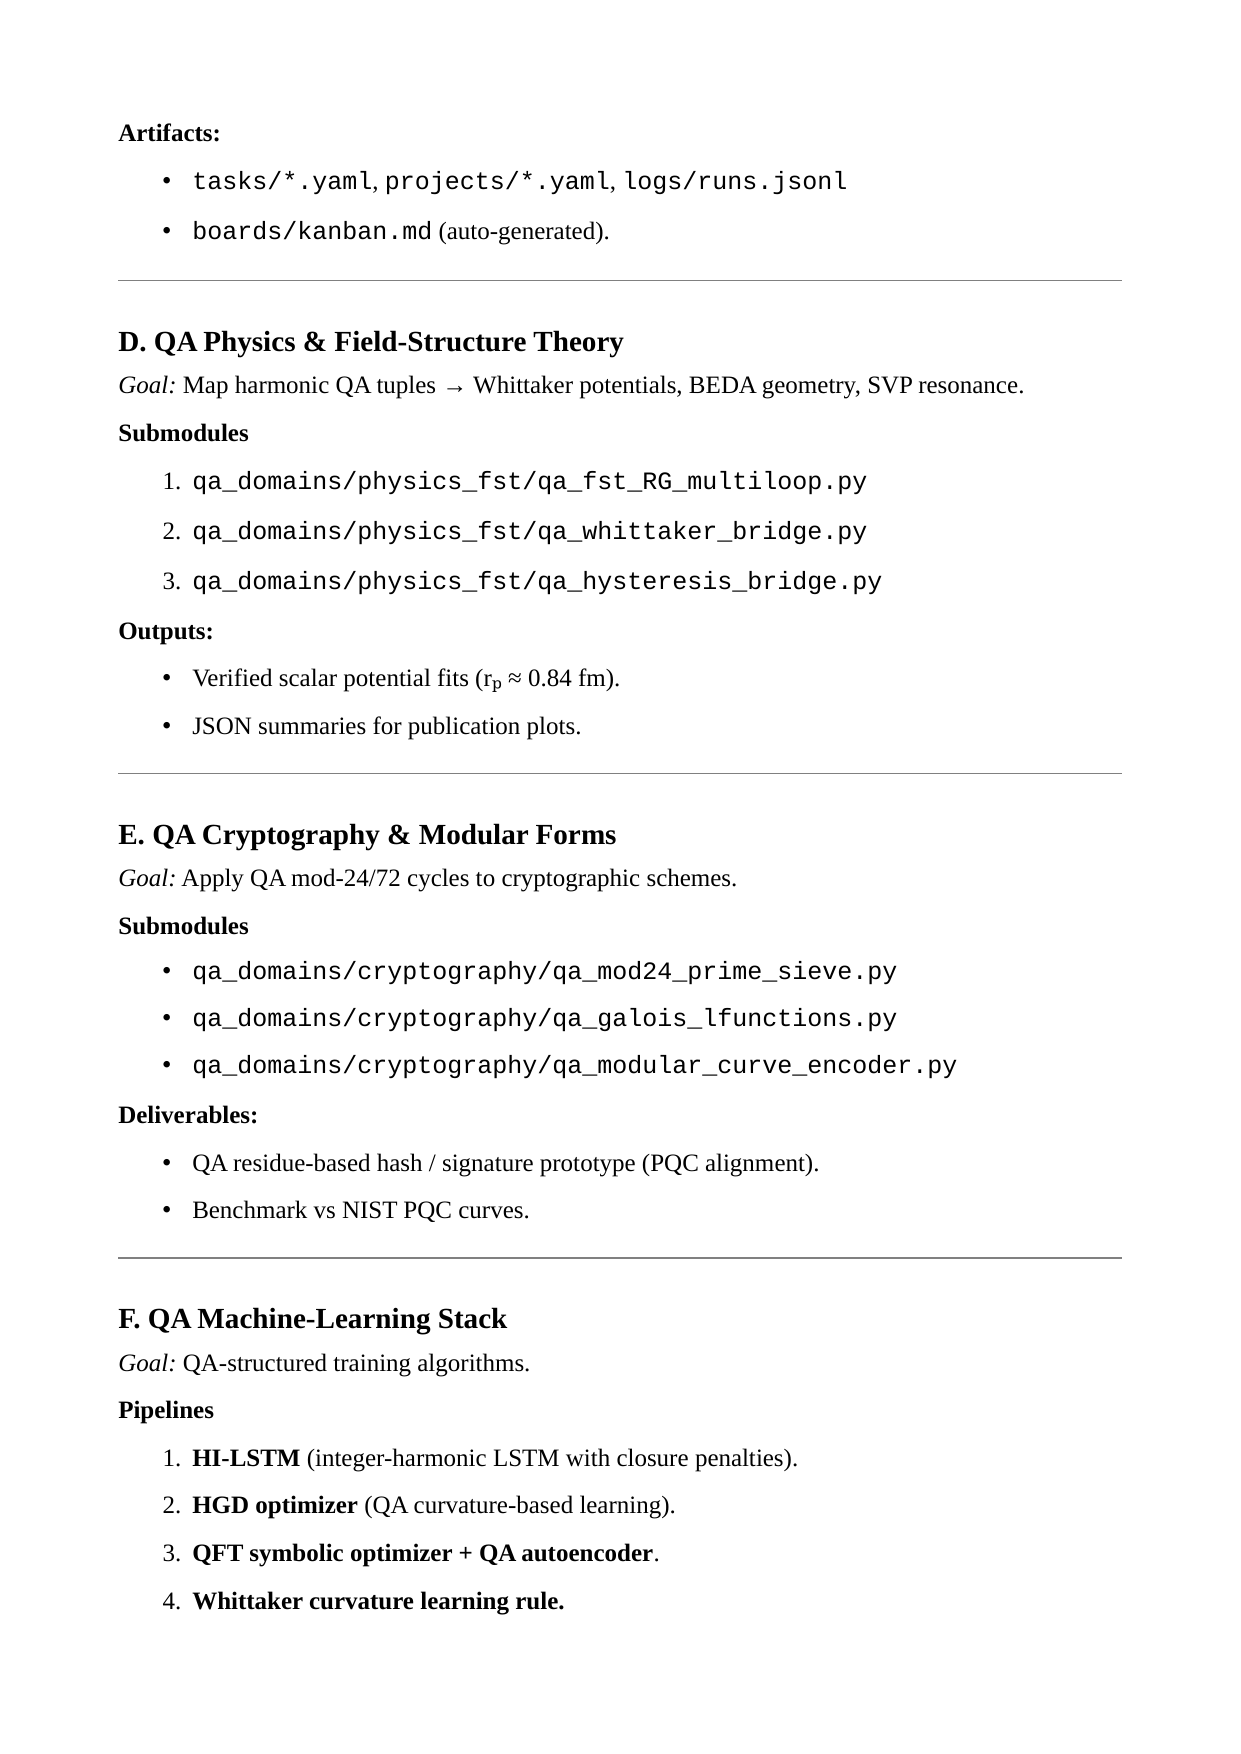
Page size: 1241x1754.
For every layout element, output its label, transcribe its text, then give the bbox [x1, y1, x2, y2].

list QFT symbolic optimizer + QA autoencoder. [162, 1538, 1122, 1567]
text Artifacts: [118, 118, 1122, 147]
list Verified scalar potential fits (rₚ ≈ 0.84 fm). [162, 663, 1122, 692]
list qa_domains/physics_fst/qa_whittaker_bridge.py [162, 516, 1122, 547]
list HGD optimizer (QA curvature-based learning). [162, 1491, 1122, 1519]
subtitle F. QA Machine-Learning Stack [118, 1302, 1122, 1335]
text Goal: Map harmonic QA tuples → Whittaker potentials, BEDA geometry, SVP resonance. [118, 371, 1122, 399]
text Pipelines [118, 1395, 1122, 1424]
text Goal: Apply QA mod-24/72 cycles to cryptographic schemes. [118, 863, 1122, 892]
list JSON summaries for publication plots. [162, 711, 1122, 740]
text Submodules [118, 911, 1122, 940]
text Submodules [118, 418, 1122, 447]
subtitle D. QA Physics & Field-Structure Theory [118, 324, 1122, 358]
list qa_domains/physics_fst/qa_hysteresis_bridge.py [162, 566, 1122, 597]
text Deliverables: [118, 1100, 1122, 1129]
list qa_domains/cryptography/qa_modular_curve_encoder.py [162, 1053, 1122, 1081]
list qa_domains/cryptography/qa_mod24_prime_sieve.py [162, 959, 1122, 987]
list QA residue-based hash / signature prototype (PQC alignment). [162, 1148, 1122, 1176]
text Outputs: [118, 616, 1122, 644]
subtitle E. QA Cryptography & Modular Forms [118, 817, 1122, 851]
list tasks/*.yaml, projects/*.yaml, logs/runs.jsonl [162, 166, 1122, 197]
list Benchmark vs NIST PQC curves. [162, 1195, 1122, 1224]
list HI-LSTM (integer-harmonic LSTM with closure penalties). [162, 1443, 1122, 1472]
text Goal: QA-structured training algorithms. [118, 1348, 1122, 1376]
list Whittaker curvature learning rule. [162, 1586, 1122, 1614]
list qa_domains/physics_fst/qa_fst_RG_multiloop.py [162, 466, 1122, 497]
list boards/kanban.md (auto-generated). [162, 216, 1122, 247]
list qa_domains/cryptography/qa_galois_lfunctions.py [162, 1006, 1122, 1034]
